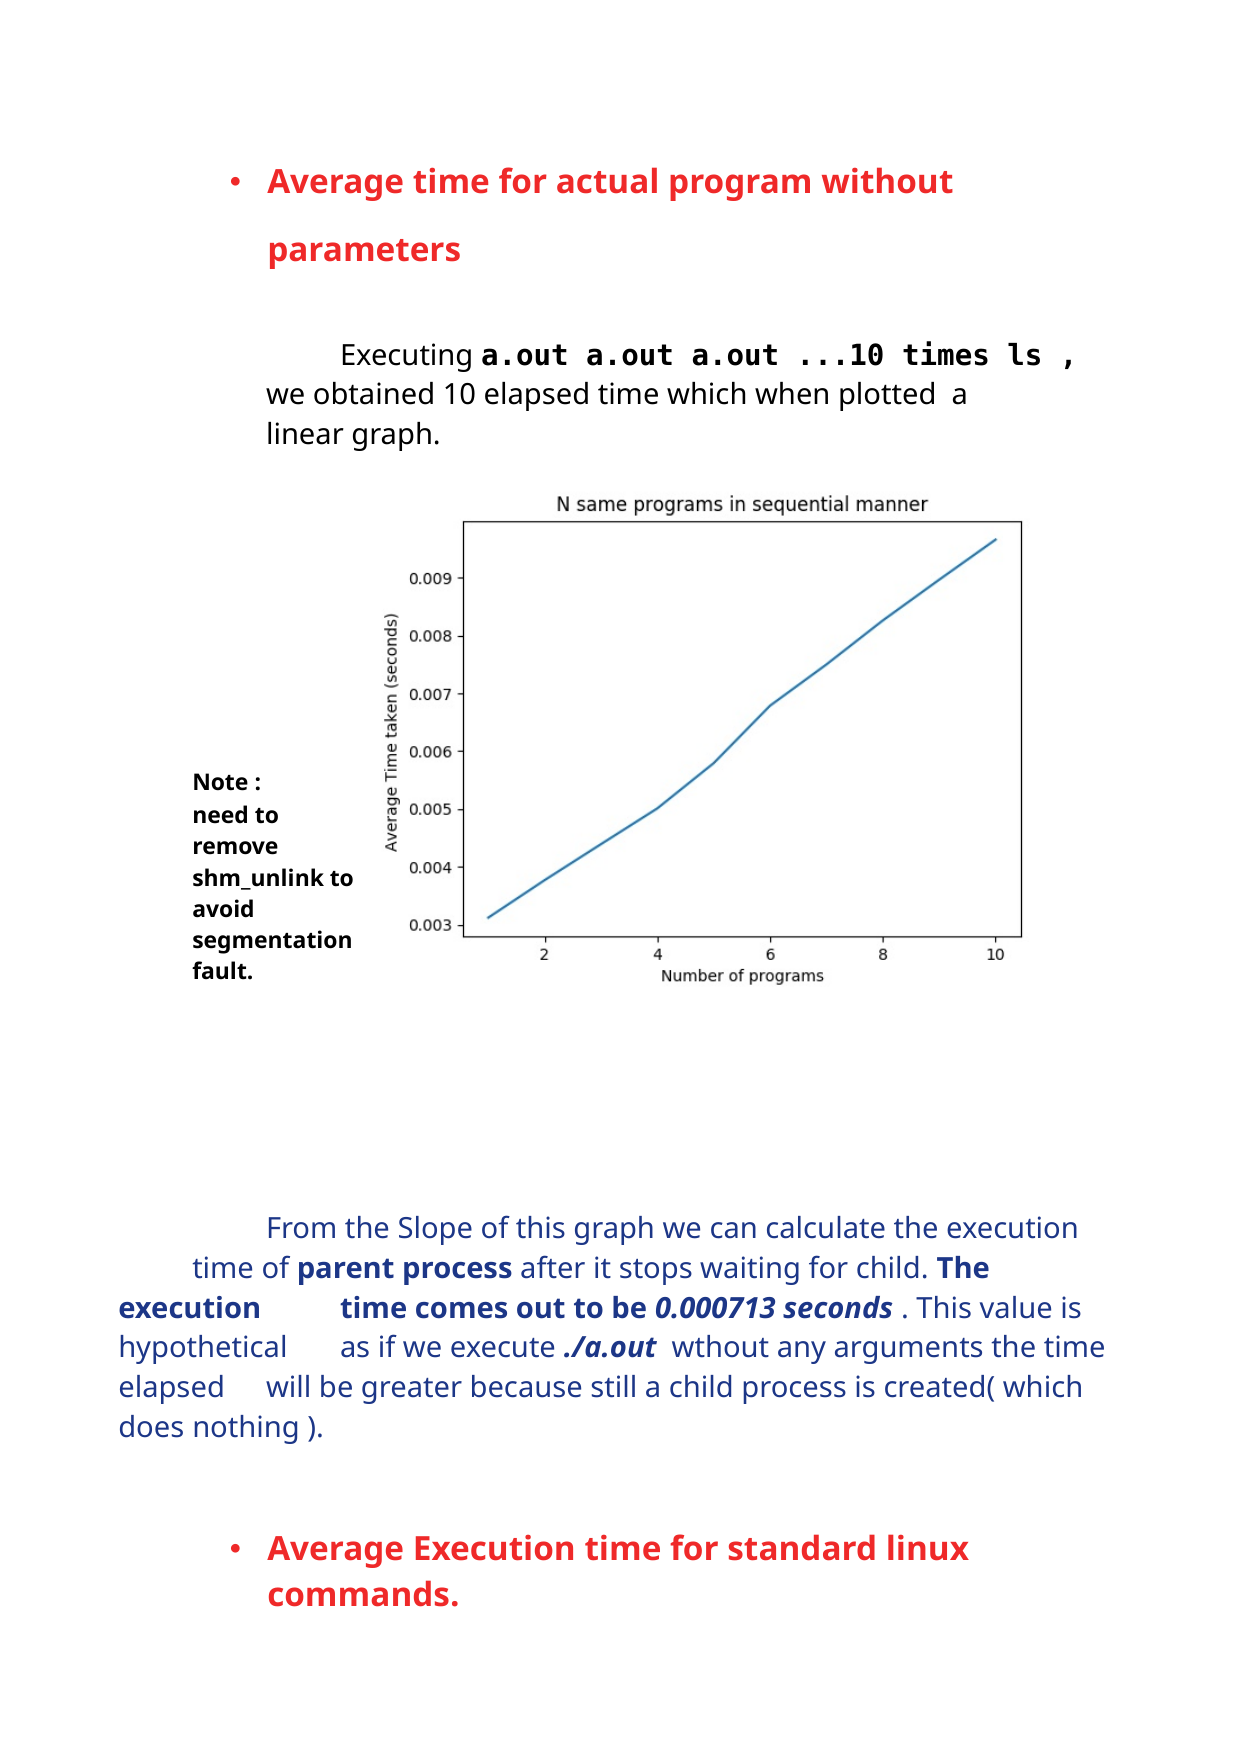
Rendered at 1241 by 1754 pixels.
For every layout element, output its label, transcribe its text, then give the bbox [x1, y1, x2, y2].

text From the Slope of this graph we can calculate the execution time of parent process after it stops waiting for child. The execution time comes out to be 0.000713 seconds . This value is hypothetical as if we execute ./a.out wthout any arguments the time elapsed will be greater because still a child process is created( which does nothing ). [118, 1208, 1122, 1446]
text [1093, 799, 1122, 955]
text Executing a.out a.out a.out ...10 times ls , we obtained 10 elapsed time which when plotted a linear graph. [118, 334, 1122, 453]
list Average Execution time for standard linux commands. [229, 1525, 1122, 1616]
text fault. [118, 955, 373, 986]
text [1093, 955, 1122, 986]
text Note : [118, 759, 373, 799]
text [1093, 759, 1122, 799]
list Average time for actual program without parameters [229, 158, 1122, 271]
picture [373, 456, 1093, 996]
text need to remove shm_unlink to avoid segmentation [118, 799, 373, 955]
